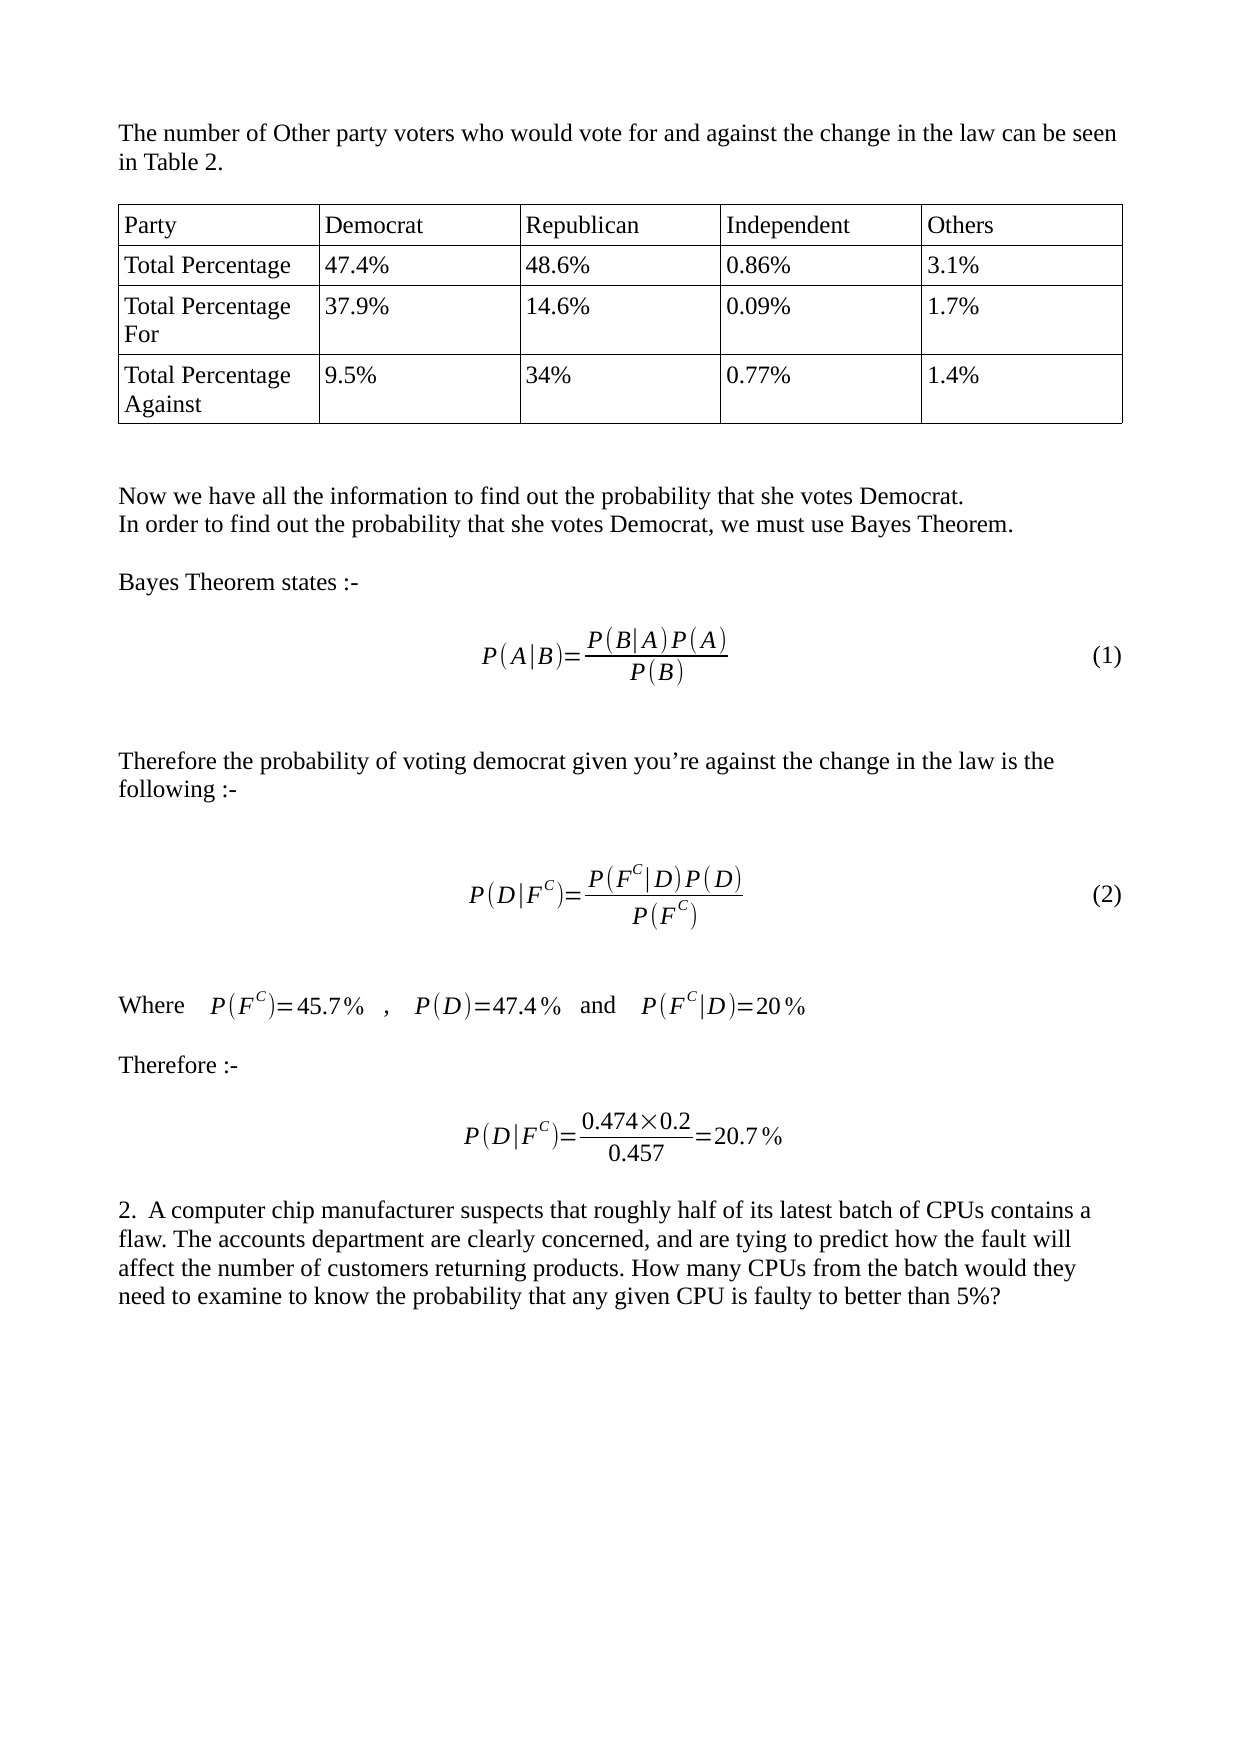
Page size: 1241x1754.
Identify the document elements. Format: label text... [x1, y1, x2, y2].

table_header Independent [721, 205, 921, 245]
table_cell 9.5% [320, 355, 520, 423]
text (1) [118, 624, 1122, 688]
text Bayes Theorem states :- [118, 567, 1122, 596]
text Therefore the probability of voting democrat given you’re against the change in the law is the following :- [118, 746, 1122, 803]
text Where , and [118, 988, 1122, 1021]
table_header Others [922, 205, 1122, 245]
text Now we have all the information to find out the probability that she votes Democrat. [118, 481, 1122, 509]
table_header Party [119, 205, 319, 245]
table_cell 48.6% [521, 246, 720, 285]
table_cell 1.4% [922, 355, 1122, 423]
table_cell 14.6% [521, 286, 720, 354]
table_cell 0.77% [721, 355, 921, 423]
table_cell 47.4% [320, 246, 520, 285]
text (2) [118, 861, 1122, 931]
table_header Republican [521, 205, 720, 245]
text 2. A computer chip manufacturer suspects that roughly half of its latest batch of CPUs contains a flaw. The accounts department are clearly concerned, and are tying to predict how the fault will affect the number of customers returning products. How many CPUs from the batch would they need to examine to know the probability that any given CPU is faulty to better than 5%? [118, 1195, 1122, 1310]
table_cell 3.1% [922, 246, 1122, 285]
table_cell 37.9% [320, 286, 520, 354]
text Therefore :- [118, 1050, 1122, 1079]
table_cell 34% [521, 355, 720, 423]
table_cell 0.86% [721, 246, 921, 285]
table_cell Total Percentage For [119, 286, 319, 354]
text The number of Other party voters who would vote for and against the change in the law can be seen in Table 2. [118, 118, 1122, 176]
text In order to find out the probability that she votes Democrat, we must use Bayes Theorem. [118, 509, 1122, 538]
table_cell 1.7% [922, 286, 1122, 354]
table_cell Total Percentage Against [119, 355, 319, 423]
table_cell 0.09% [721, 286, 921, 354]
table_header Democrat [320, 205, 520, 245]
table_cell Total Percentage [119, 246, 319, 285]
